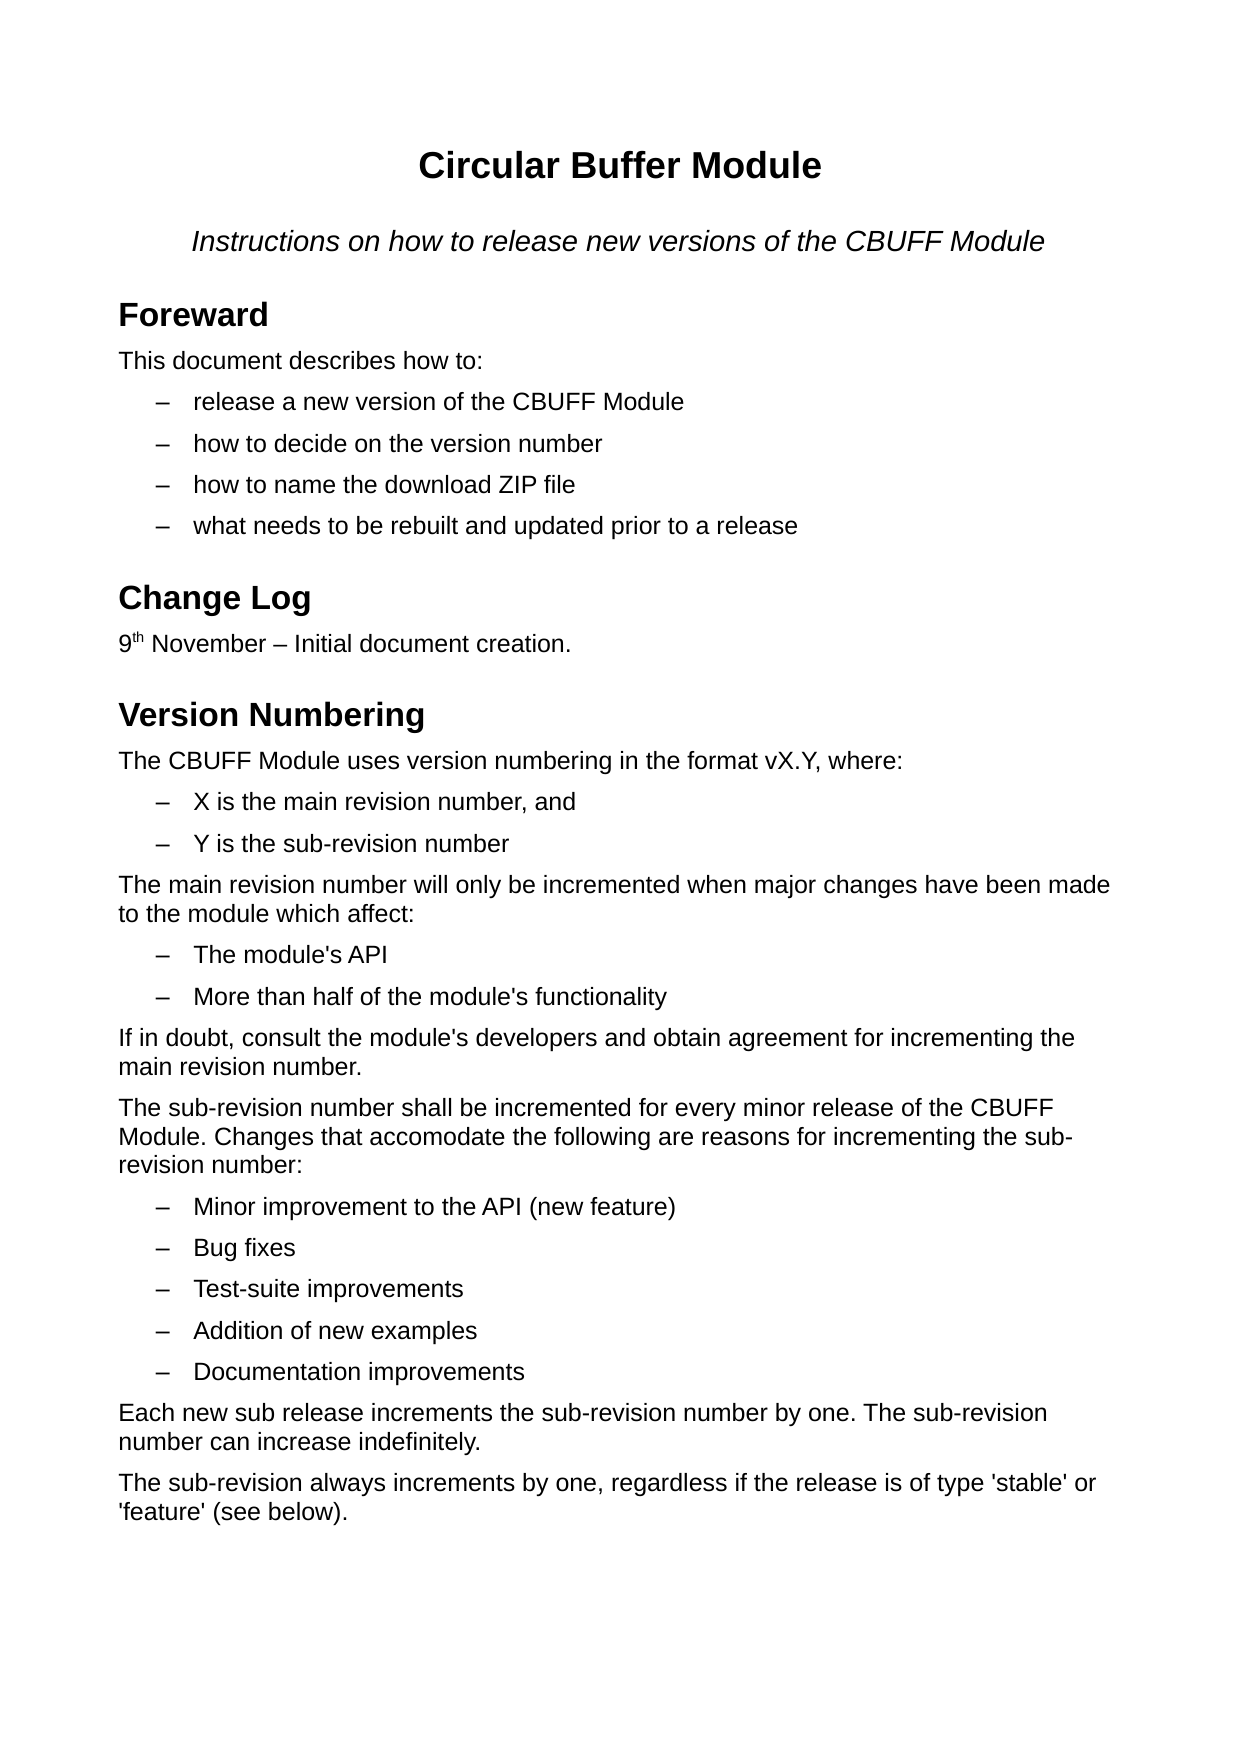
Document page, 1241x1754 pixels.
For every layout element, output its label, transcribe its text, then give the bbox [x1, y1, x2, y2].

title Circular Buffer Module [118, 143, 1122, 186]
text The sub-revision always increments by one, regardless if the release is of type 'stable' or 'feature' (see below). [118, 1468, 1122, 1526]
list Minor improvement to the API (new feature) [156, 1192, 1122, 1220]
text This document describes how to: [118, 346, 1122, 375]
text The sub-revision number shall be incremented for every minor release of the CBUFF Module. Changes that accomodate the following are reasons for incrementing the sub-revision number: [118, 1093, 1122, 1179]
text Each new sub release increments the sub-revision number by one. The sub-revision number can increase indefinitely. [118, 1398, 1122, 1456]
text The CBUFF Module uses version numbering in the format vX.Y, where: [118, 746, 1122, 775]
list Bug fixes [156, 1233, 1122, 1262]
list Y is the sub-revision number [156, 829, 1122, 858]
list how to name the download ZIP file [156, 470, 1122, 499]
subtitle Change Log [118, 578, 1122, 616]
subtitle Instructions on how to release new versions of the CBUFF Module [118, 224, 1122, 257]
list Addition of new examples [156, 1316, 1122, 1344]
list Documentation improvements [156, 1357, 1122, 1386]
text The main revision number will only be incremented when major changes have been made to the module which affect: [118, 870, 1122, 928]
text 9th November – Initial document creation. [118, 629, 1122, 657]
subtitle Version Numbering [118, 695, 1122, 734]
list Test-suite improvements [156, 1274, 1122, 1303]
list The module's API [156, 940, 1122, 969]
list what needs to be rebuilt and updated prior to a release [156, 511, 1122, 540]
list More than half of the module's functionality [156, 981, 1122, 1010]
text If in doubt, consult the module's developers and obtain agreement for incrementing the main revision number. [118, 1023, 1122, 1080]
list how to decide on the version number [156, 428, 1122, 457]
subtitle Foreward [118, 295, 1122, 333]
list release a new version of the CBUFF Module [156, 387, 1122, 416]
list X is the main revision number, and [156, 787, 1122, 816]
